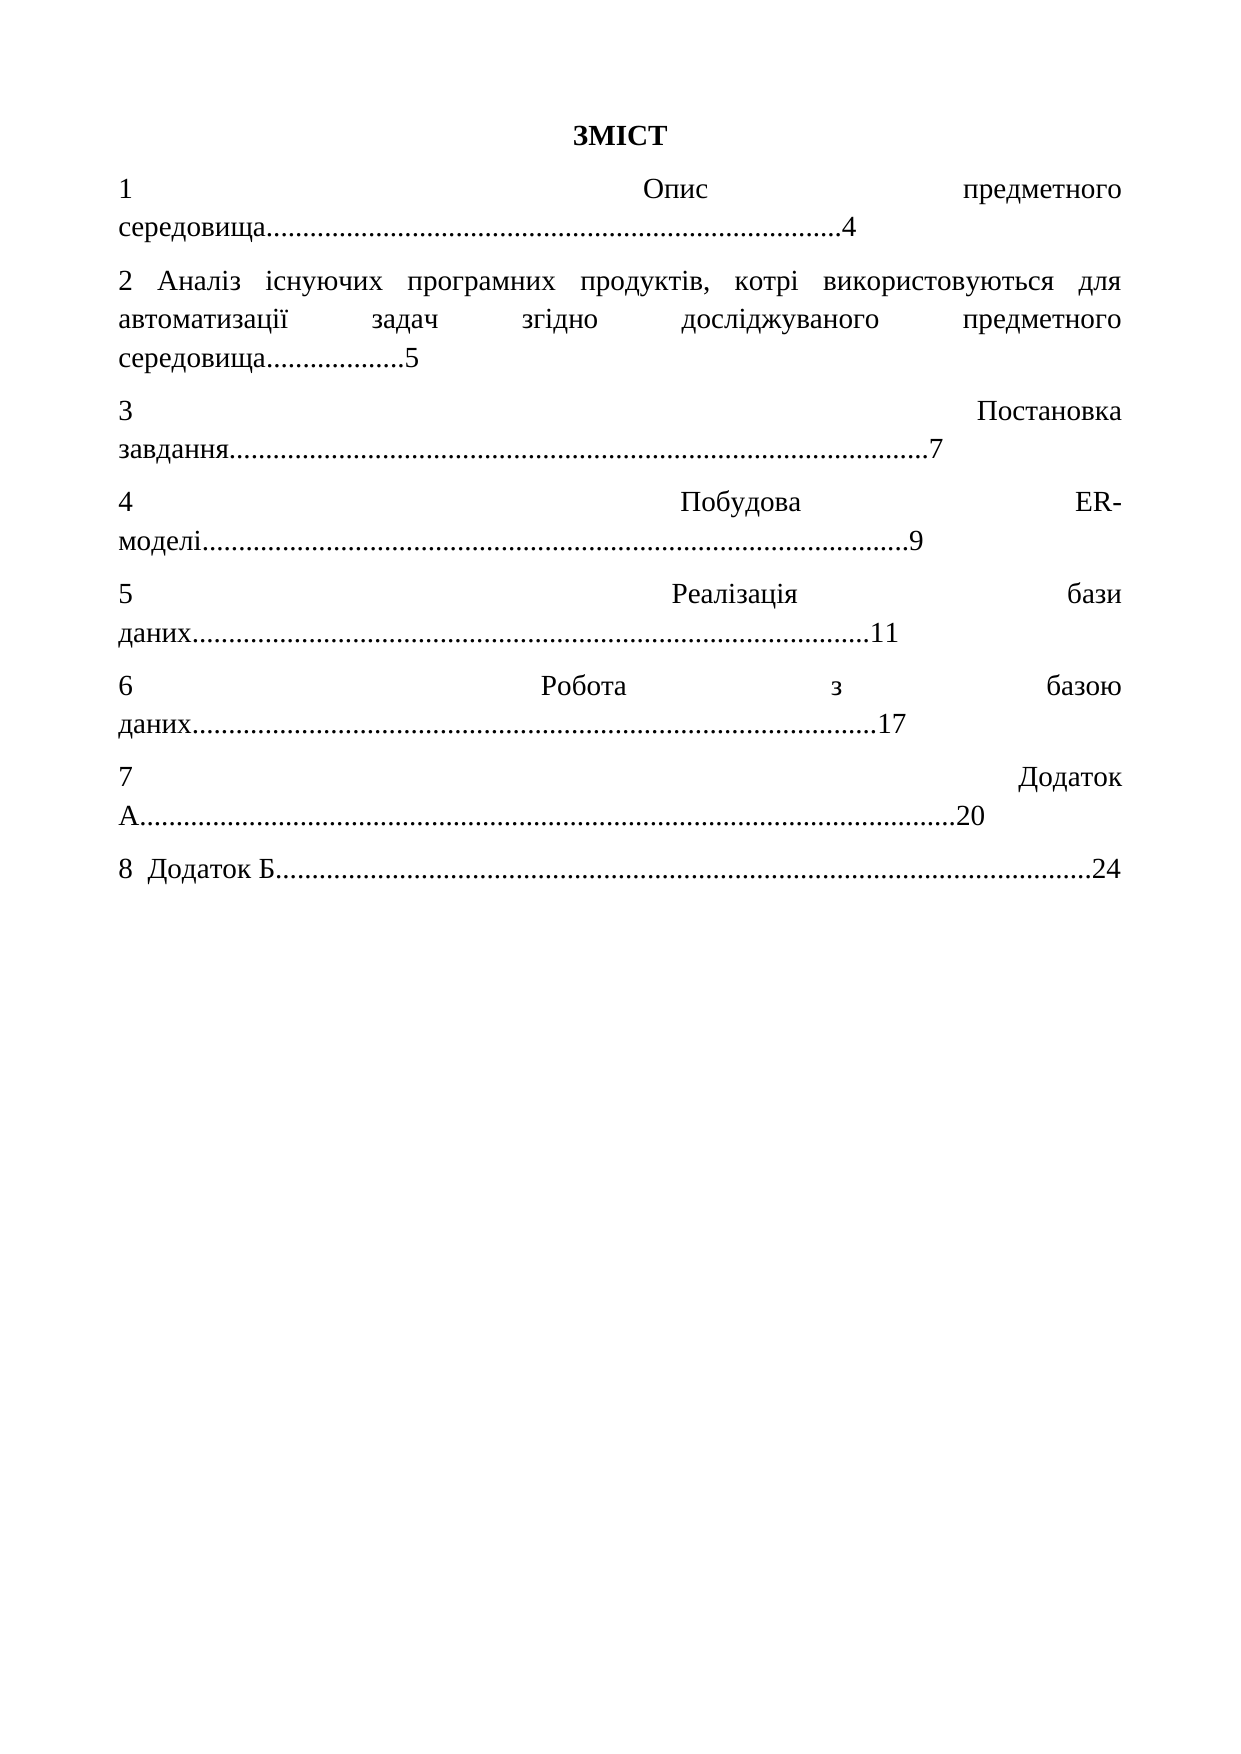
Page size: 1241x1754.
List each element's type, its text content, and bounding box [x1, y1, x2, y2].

text 5 Реалізація бази даних.............................................................................................11 [118, 576, 1122, 648]
text 1 Опис предметного середовища...............................................................................4 [118, 171, 1122, 243]
text 8 Додаток Б................................................................................................................24 [118, 851, 1122, 885]
text 4 Побудова ER-моделі.................................................................................................9 [118, 484, 1122, 557]
text 6 Робота з базою даних..............................................................................................17 [118, 668, 1122, 740]
text 7 Додаток А................................................................................................................20 [118, 759, 1122, 832]
text 3 Постановка завдання................................................................................................7 [118, 393, 1122, 465]
text 2 Аналіз існуючих програмних продуктів, котрі використовуються для автоматизації задач згідно досліджуваного предметного середовища...................5 [118, 263, 1122, 373]
text ЗМІСТ [118, 118, 1122, 152]
